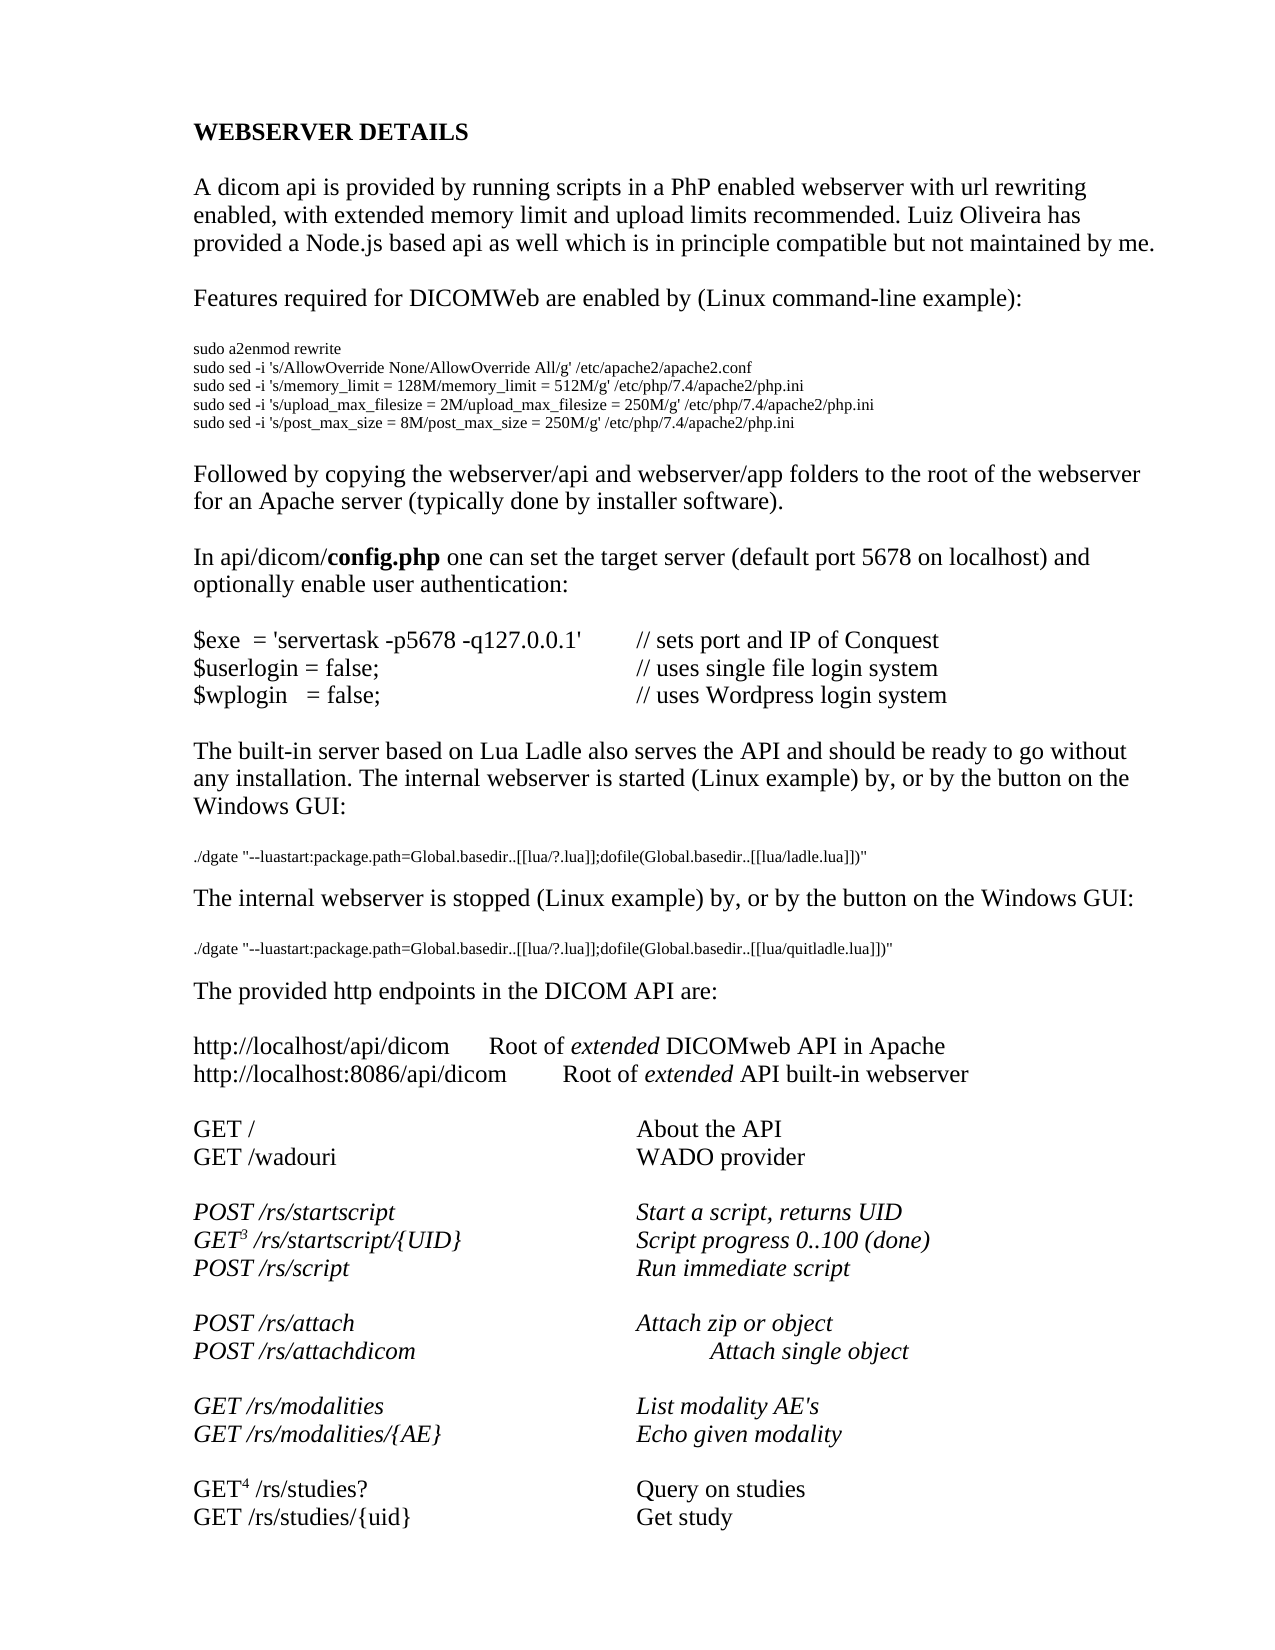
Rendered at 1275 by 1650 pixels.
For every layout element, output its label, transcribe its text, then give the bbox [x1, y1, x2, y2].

text ./dgate "--luastart:package.path=Global.basedir..[[lua/?.lua]];dofile(Global.basedir..[[lua/ladle.lua]])" [193, 848, 1157, 884]
text GET /rs/modalities/{AE} Echo given modality [193, 1420, 1157, 1448]
text http://localhost:8086/api/dicom Root of extended API built-in webserver [193, 1060, 1157, 1088]
text The provided http endpoints in the DICOM API are: [193, 977, 1157, 1004]
text sudo sed -i 's/AllowOverride None/AllowOverride All/g' /etc/apache2/apache2.conf [193, 358, 1157, 377]
text sudo sed -i 's/post_max_size = 8M/post_max_size = 250M/g' /etc/php/7.4/apache2/php.ini [193, 413, 1157, 432]
text WEBSERVER DETAILS [193, 118, 1157, 146]
text POST /rs/attach Attach zip or object [193, 1309, 1157, 1337]
text GET /wadouri WADO provider [193, 1143, 1157, 1171]
text Followed by copying the webserver/api and webserver/app folders to the root of the webserver for an Apache server (typically done by installer software). [193, 460, 1157, 515]
text POST /rs/script Run immediate script [193, 1254, 1157, 1282]
text GET4 /rs/studies? Query on studies [193, 1476, 1157, 1503]
text $userlogin = false; // uses single file login system [193, 654, 1157, 681]
text A dicom api is provided by running scripts in a PhP enabled webserver with url rewriting enabled, with extended memory limit and upload limits recommended. Luiz Oliveira has provided a Node.js based api as well which is in principle compatible but not maintained by me. [193, 173, 1157, 257]
text sudo sed -i 's/memory_limit = 128M/memory_limit = 512M/g' /etc/php/7.4/apache2/php.ini [193, 377, 1157, 395]
text sudo a2enmod rewrite [193, 340, 1157, 358]
text GET /rs/modalities List modality AE's [193, 1392, 1157, 1420]
text POST /rs/startscript Start a script, returns UID [193, 1198, 1157, 1226]
text GET / About the API [193, 1115, 1157, 1143]
text http://localhost/api/dicom Root of extended DICOMweb API in Apache [193, 1032, 1157, 1060]
text POST /rs/attachdicom Attach single object [193, 1337, 1157, 1365]
text The built-in server based on Lua Ladle also serves the API and should be ready to go without any installation. The internal webserver is started (Linux example) by, or by the button on the Windows GUI: [193, 737, 1157, 820]
text ./dgate "--luastart:package.path=Global.basedir..[[lua/?.lua]];dofile(Global.basedir..[[lua/quitladle.lua]])" [193, 940, 1157, 958]
text GET /rs/studies/{uid} Get study [193, 1503, 1157, 1531]
text The internal webserver is stopped (Linux example) by, or by the button on the Windows GUI: [193, 884, 1157, 912]
text sudo sed -i 's/upload_max_filesize = 2M/upload_max_filesize = 250M/g' /etc/php/7.4/apache2/php.ini [193, 395, 1157, 413]
text In api/dicom/config.php one can set the target server (default port 5678 on localhost) and optionally enable user authentication: [193, 543, 1157, 598]
text Features required for DICOMWeb are enabled by (Linux command-line example): [193, 284, 1157, 312]
text GET3 /rs/startscript/{UID} Script progress 0..100 (done) [193, 1226, 1157, 1254]
text $exe = 'servertask -p5678 -q127.0.0.1' // sets port and IP of Conquest [193, 626, 1157, 654]
text $wplogin = false; // uses Wordpress login system [193, 681, 1157, 709]
